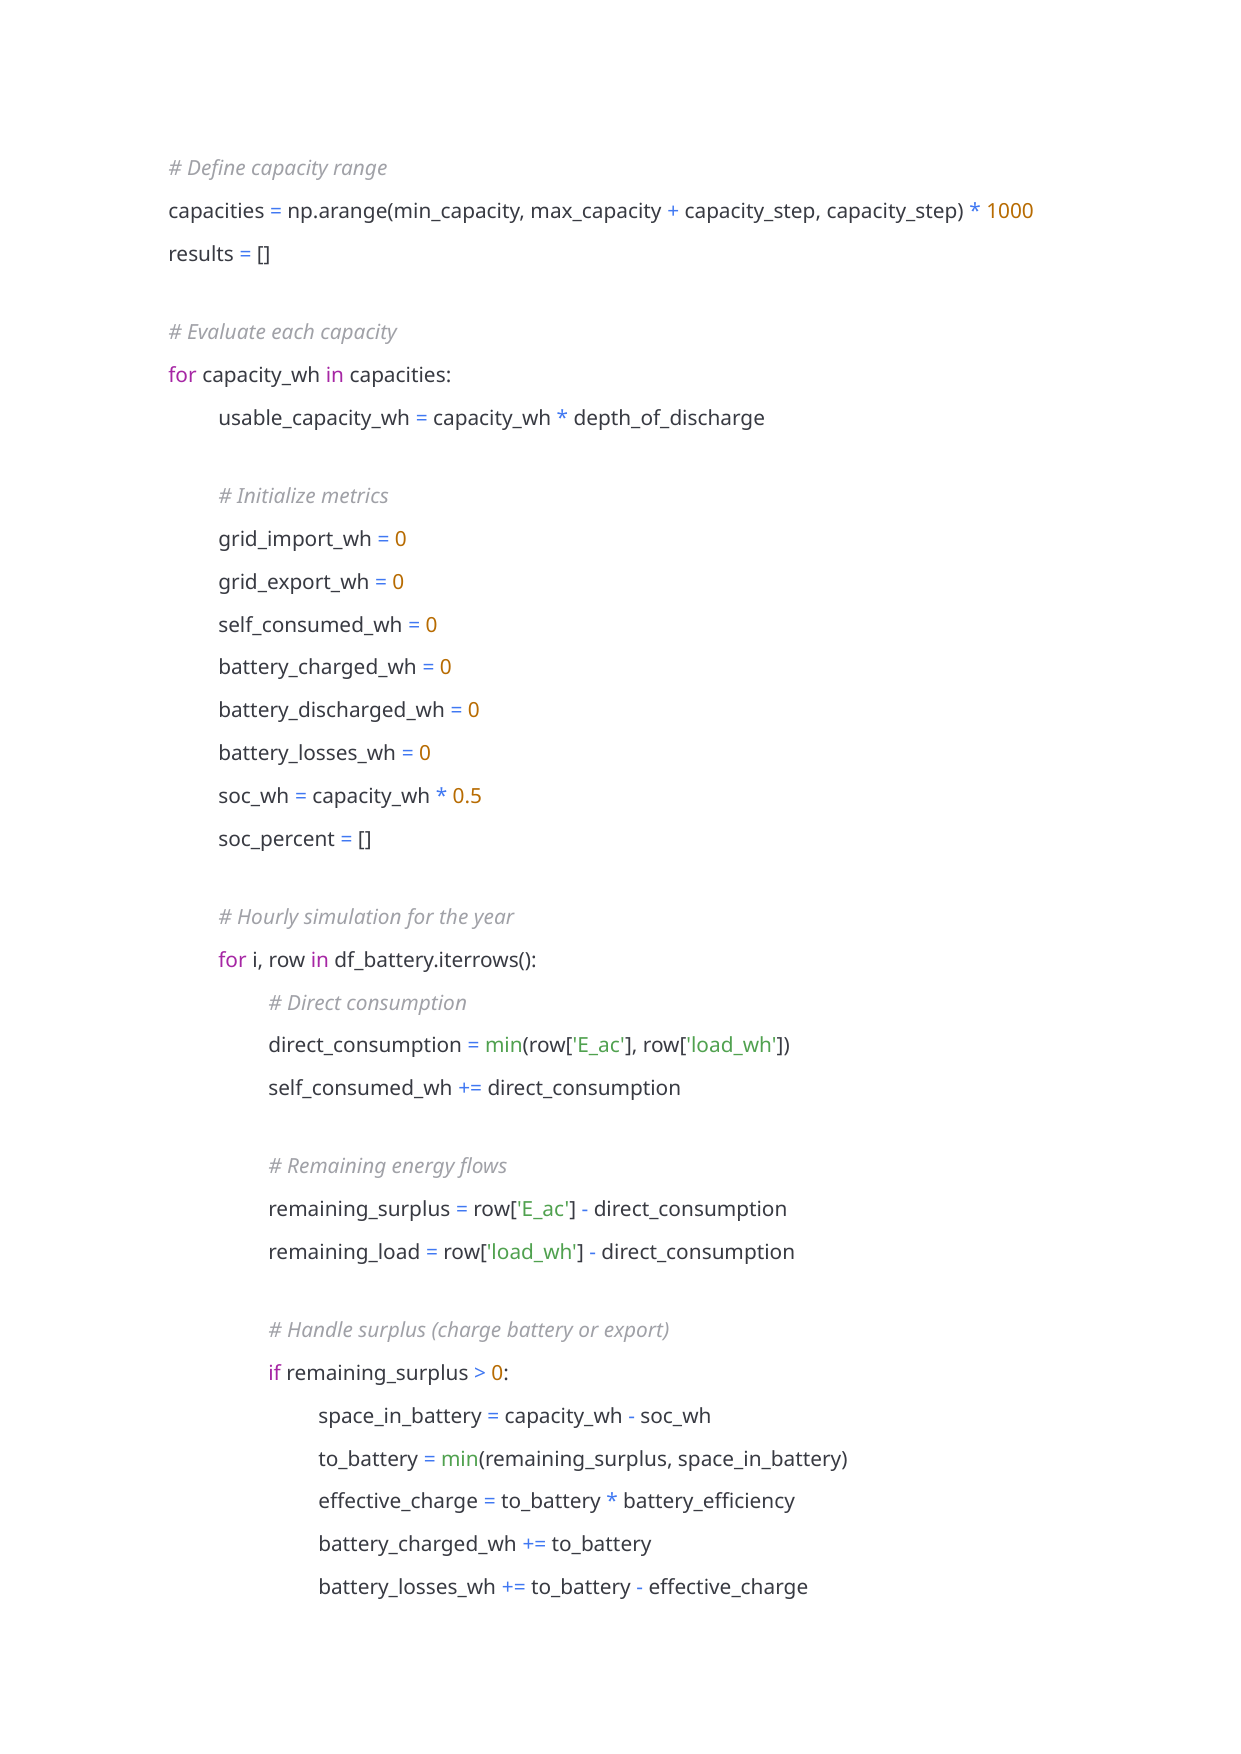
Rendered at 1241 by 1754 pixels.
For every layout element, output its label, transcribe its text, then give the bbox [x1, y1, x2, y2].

text remaining_surplus = row['E_ac'] - direct_consumption [118, 1194, 1122, 1223]
text remaining_load = row['load_wh'] - direct_consumption [118, 1237, 1122, 1266]
text capacities = np.arange(min_capacity, max_capacity + capacity_step, capacity_step) * 1000 [118, 196, 1122, 225]
text # Evaluate each capacity [118, 317, 1122, 346]
text battery_discharged_wh = 0 [118, 695, 1122, 724]
text results = [] [118, 239, 1122, 268]
text self_consumed_wh = 0 [118, 610, 1122, 638]
text for i, row in df_battery.iterrows(): [118, 945, 1122, 973]
text # Define capacity range [118, 153, 1122, 182]
text # Hourly simulation for the year [118, 902, 1122, 931]
text # Direct consumption [118, 988, 1122, 1016]
text battery_charged_wh += to_battery [118, 1529, 1122, 1558]
text space_in_battery = capacity_wh - soc_wh [118, 1401, 1122, 1429]
text battery_losses_wh += to_battery - effective_charge [118, 1572, 1122, 1601]
text soc_percent = [] [118, 824, 1122, 852]
text to_battery = min(remaining_surplus, space_in_battery) [118, 1444, 1122, 1472]
text effective_charge = to_battery * battery_efficiency [118, 1487, 1122, 1515]
text for capacity_wh in capacities: [118, 360, 1122, 389]
text self_consumed_wh += direct_consumption [118, 1073, 1122, 1102]
text usable_capacity_wh = capacity_wh * depth_of_discharge [118, 403, 1122, 432]
text # Remaining energy flows [118, 1151, 1122, 1180]
text # Initialize metrics [118, 481, 1122, 510]
text direct_consumption = min(row['E_ac'], row['load_wh']) [118, 1030, 1122, 1059]
text soc_wh = capacity_wh * 0.5 [118, 781, 1122, 809]
text grid_export_wh = 0 [118, 567, 1122, 595]
text battery_losses_wh = 0 [118, 738, 1122, 767]
text if remaining_surplus > 0: [118, 1358, 1122, 1387]
text battery_charged_wh = 0 [118, 652, 1122, 681]
text grid_import_wh = 0 [118, 524, 1122, 553]
text # Handle surplus (charge battery or export) [118, 1315, 1122, 1344]
